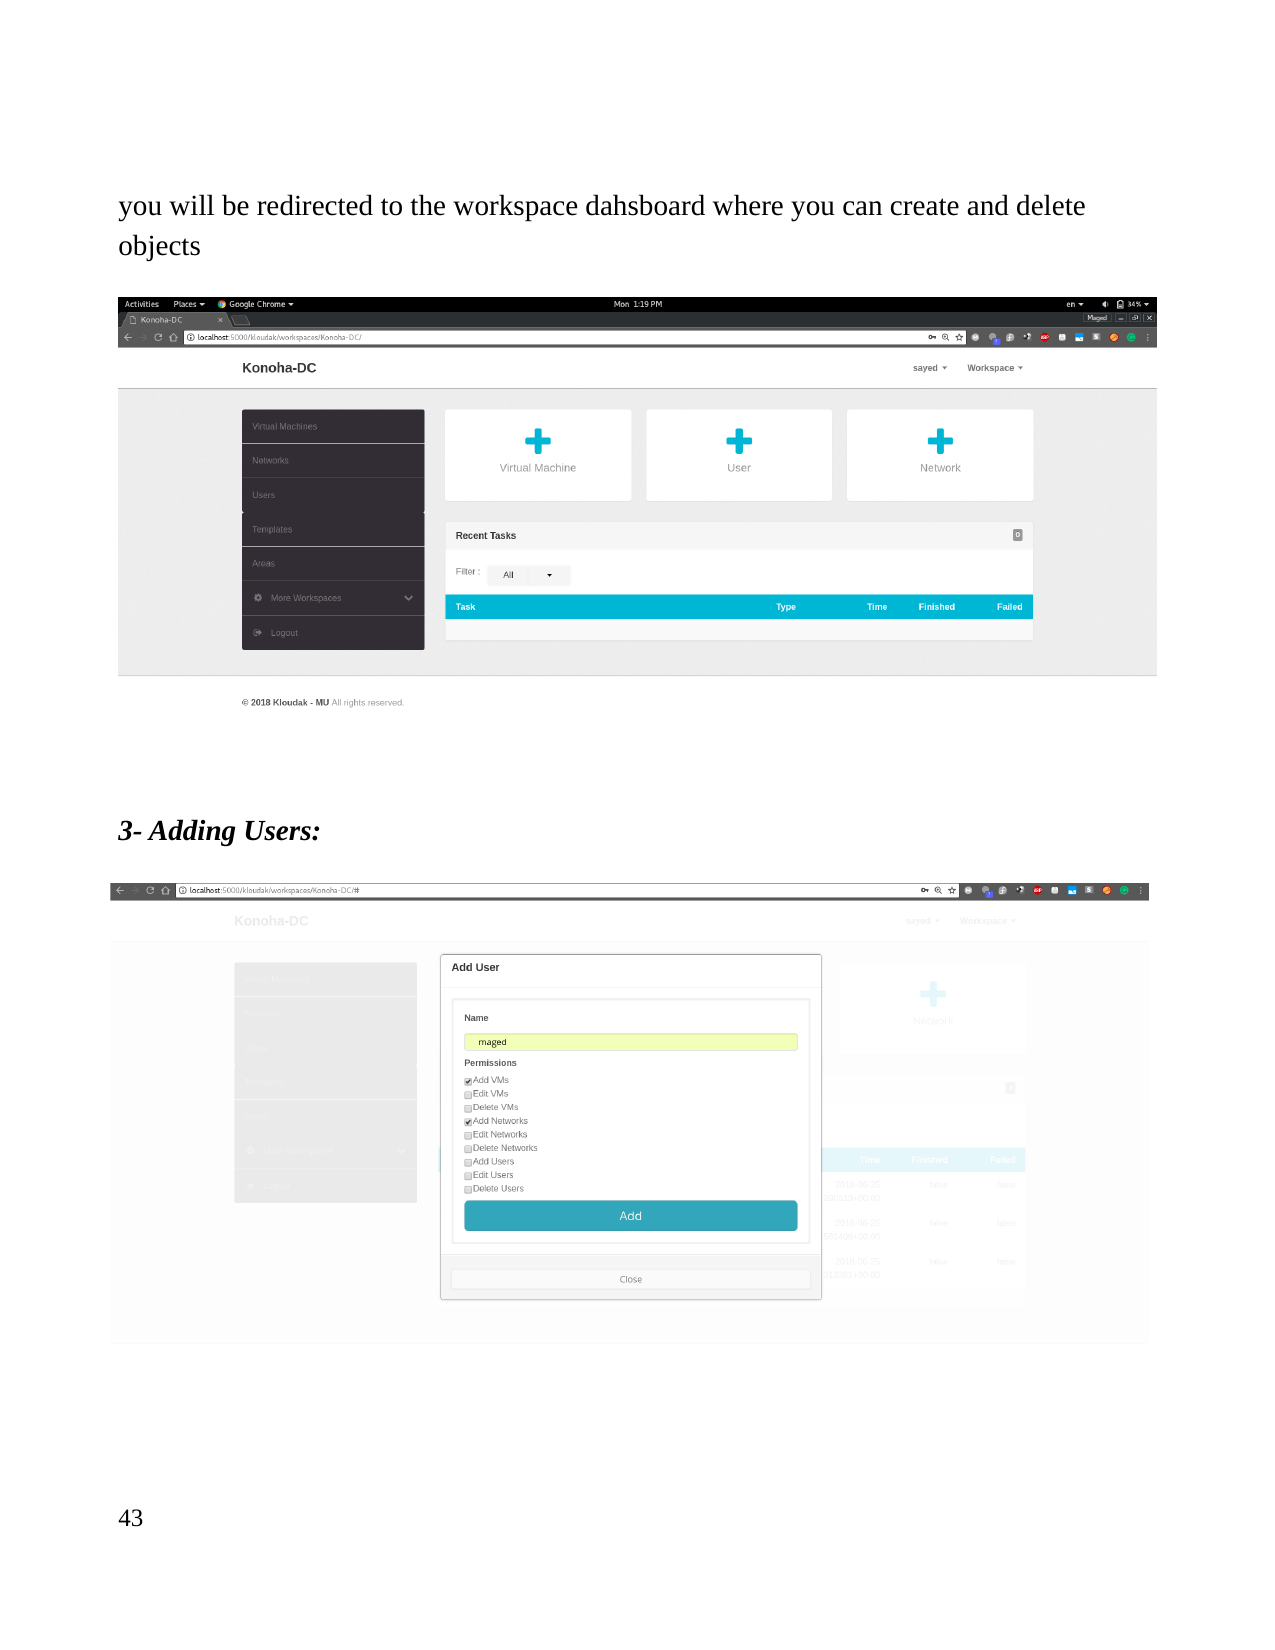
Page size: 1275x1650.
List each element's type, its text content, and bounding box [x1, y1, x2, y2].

picture [118, 297, 1157, 738]
picture [110, 883, 1149, 1346]
text you will be redirected to the workspace dahsboard where you can create and delete objects [118, 188, 1157, 262]
text 3- Adding Users: [118, 813, 1157, 847]
